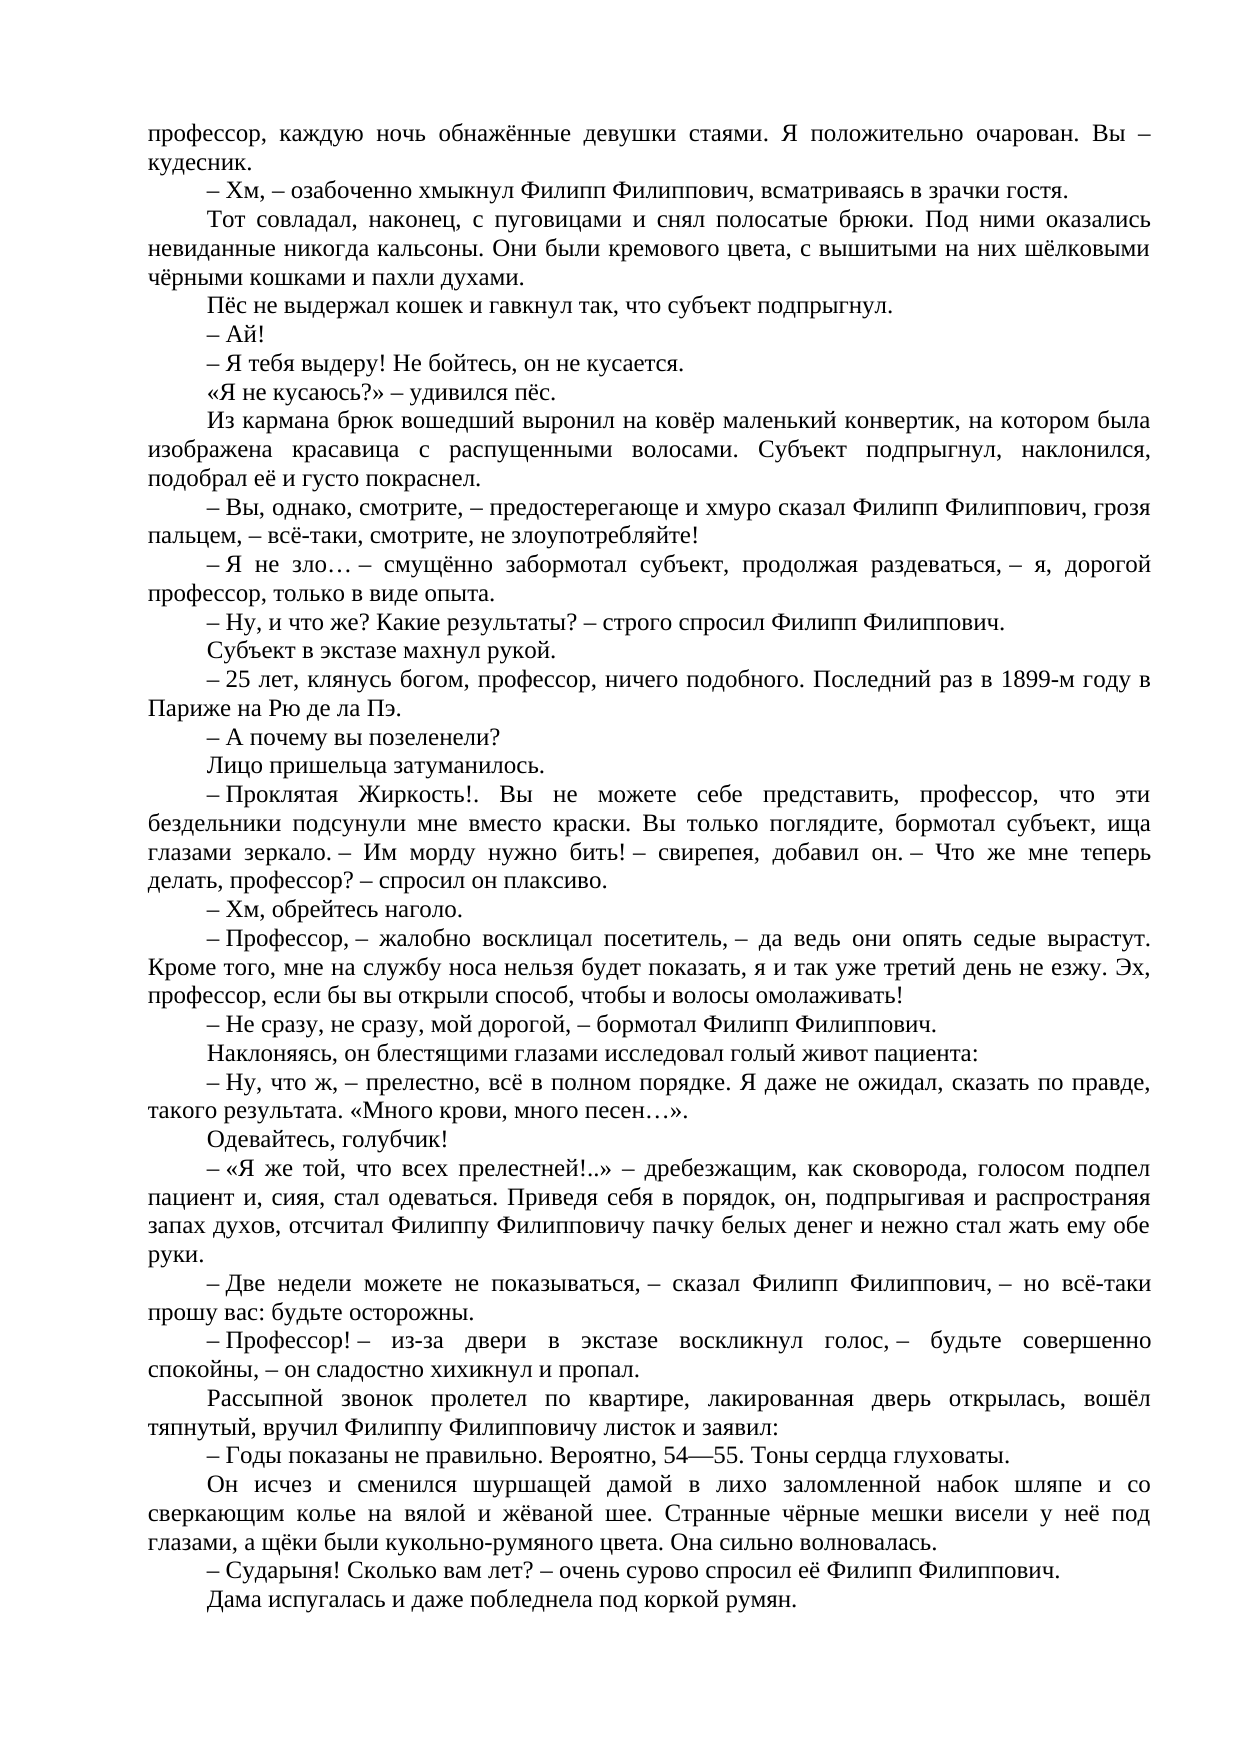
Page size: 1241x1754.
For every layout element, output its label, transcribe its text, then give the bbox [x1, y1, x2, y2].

text – Две недели можете не показываться, – сказал Филипп Филиппович, – но всё-таки прошу вас: будьте осторожны. [148, 1268, 1152, 1326]
text Он исчез и сменился шуршащей дамой в лихо заломленной набок шляпе и со сверкающим колье на вялой и жёваной шее. Странные чёрные мешки висели у неё под глазами, а щёки были кукольно-румяного цвета. Она сильно волновалась. [148, 1469, 1152, 1556]
text – Я тебя выдеру! Не бойтесь, он не кусается. [148, 348, 1152, 377]
text – Я не зло… – смущённо забормотал субъект, продолжая раздеваться, – я, дорогой профессор, только в виде опыта. [148, 549, 1152, 607]
text Рассыпной звонок пролетел по квартире, лакированная дверь открылась, вошёл тяпнутый, вручил Филиппу Филипповичу листок и заявил: [148, 1383, 1152, 1441]
text «Я не кусаюсь?» – удивился пёс. [148, 377, 1152, 406]
text – Вы, однако, смотрите, – предостерегающе и хмуро сказал Филипп Филиппович, грозя пальцем, – всё-таки, смотрите, не злоупотребляйте! [148, 492, 1152, 549]
text – Не сразу, не сразу, мой дорогой, – бормотал Филипп Филиппович. [148, 1009, 1152, 1038]
text Дама испугалась и даже побледнела под коркой румян. [148, 1584, 1152, 1613]
text Лицо пришельца затуманилось. [148, 751, 1152, 779]
text Субъект в экстазе махнул рукой. [148, 636, 1152, 664]
text – Хм, обрейтесь наголо. [148, 894, 1152, 923]
text – Хм, – озабоченно хмыкнул Филипп Филиппович, всматриваясь в зрачки гостя. [148, 176, 1152, 204]
text профессор, каждую ночь обнажённые девушки стаями. Я положительно очарован. Вы – кудесник. [148, 118, 1152, 176]
text – Годы показаны не правильно. Вероятно, 54—55. Тоны сердца глуховаты. [148, 1441, 1152, 1469]
text Наклоняясь, он блестящими глазами исследовал голый живот пациента: [148, 1038, 1152, 1067]
text – Ай! [148, 319, 1152, 348]
text Пёс не выдержал кошек и гавкнул так, что субъект подпрыгнул. [148, 291, 1152, 319]
text – Профессор, – жалобно восклицал посетитель, – да ведь они опять седые вырастут. Кроме того, мне на службу носа нельзя будет показать, я и так уже третий день не езжу. Эх, профессор, если бы вы открыли способ, чтобы и волосы омолаживать! [148, 923, 1152, 1009]
text – Ну, что ж, – прелестно, всё в полном порядке. Я даже не ожидал, сказать по правде, такого результата. «Много крови, много песен…». [148, 1067, 1152, 1124]
text – Ну, и что же? Какие результаты? – строго спросил Филипп Филиппович. [148, 607, 1152, 636]
text – «Я же той, что всех прелестней!..» – дребезжащим, как сковорода, голосом подпел пациент и, сияя, стал одеваться. Приведя себя в порядок, он, подпрыгивая и распространяя запах духов, отсчитал Филиппу Филипповичу пачку белых денег и нежно стал жать ему обе руки. [148, 1153, 1152, 1268]
text – 25 лет, клянусь богом, профессор, ничего подобного. Последний раз в 1899-м году в Париже на Рю де ла Пэ. [148, 664, 1152, 722]
text – Сударыня! Сколько вам лет? – очень сурово спросил её Филипп Филиппович. [148, 1556, 1152, 1584]
text – А почему вы позеленели? [148, 722, 1152, 751]
text – Проклятая Жиркость!. Вы не можете себе представить, профессор, что эти бездельники подсунули мне вместо краски. Вы только поглядите, бормотал субъект, ища глазами зеркало. – Им морду нужно бить! – свирепея, добавил он. – Что же мне теперь делать, профессор? – спросил он плаксиво. [148, 779, 1152, 894]
text Одевайтесь, голубчик! [148, 1124, 1152, 1153]
text – Профессор! – из-за двери в экстазе воскликнул голос, – будьте совершенно спокойны, – он сладостно хихикнул и пропал. [148, 1326, 1152, 1383]
text Из кармана брюк вошедший выронил на ковёр маленький конвертик, на котором была изображена красавица с распущенными волосами. Субъект подпрыгнул, наклонился, подобрал её и густо покраснел. [148, 406, 1152, 492]
text Тот совладал, наконец, с пуговицами и снял полосатые брюки. Под ними оказались невиданные никогда кальсоны. Они были кремового цвета, с вышитыми на них шёлковыми чёрными кошками и пахли духами. [148, 204, 1152, 291]
